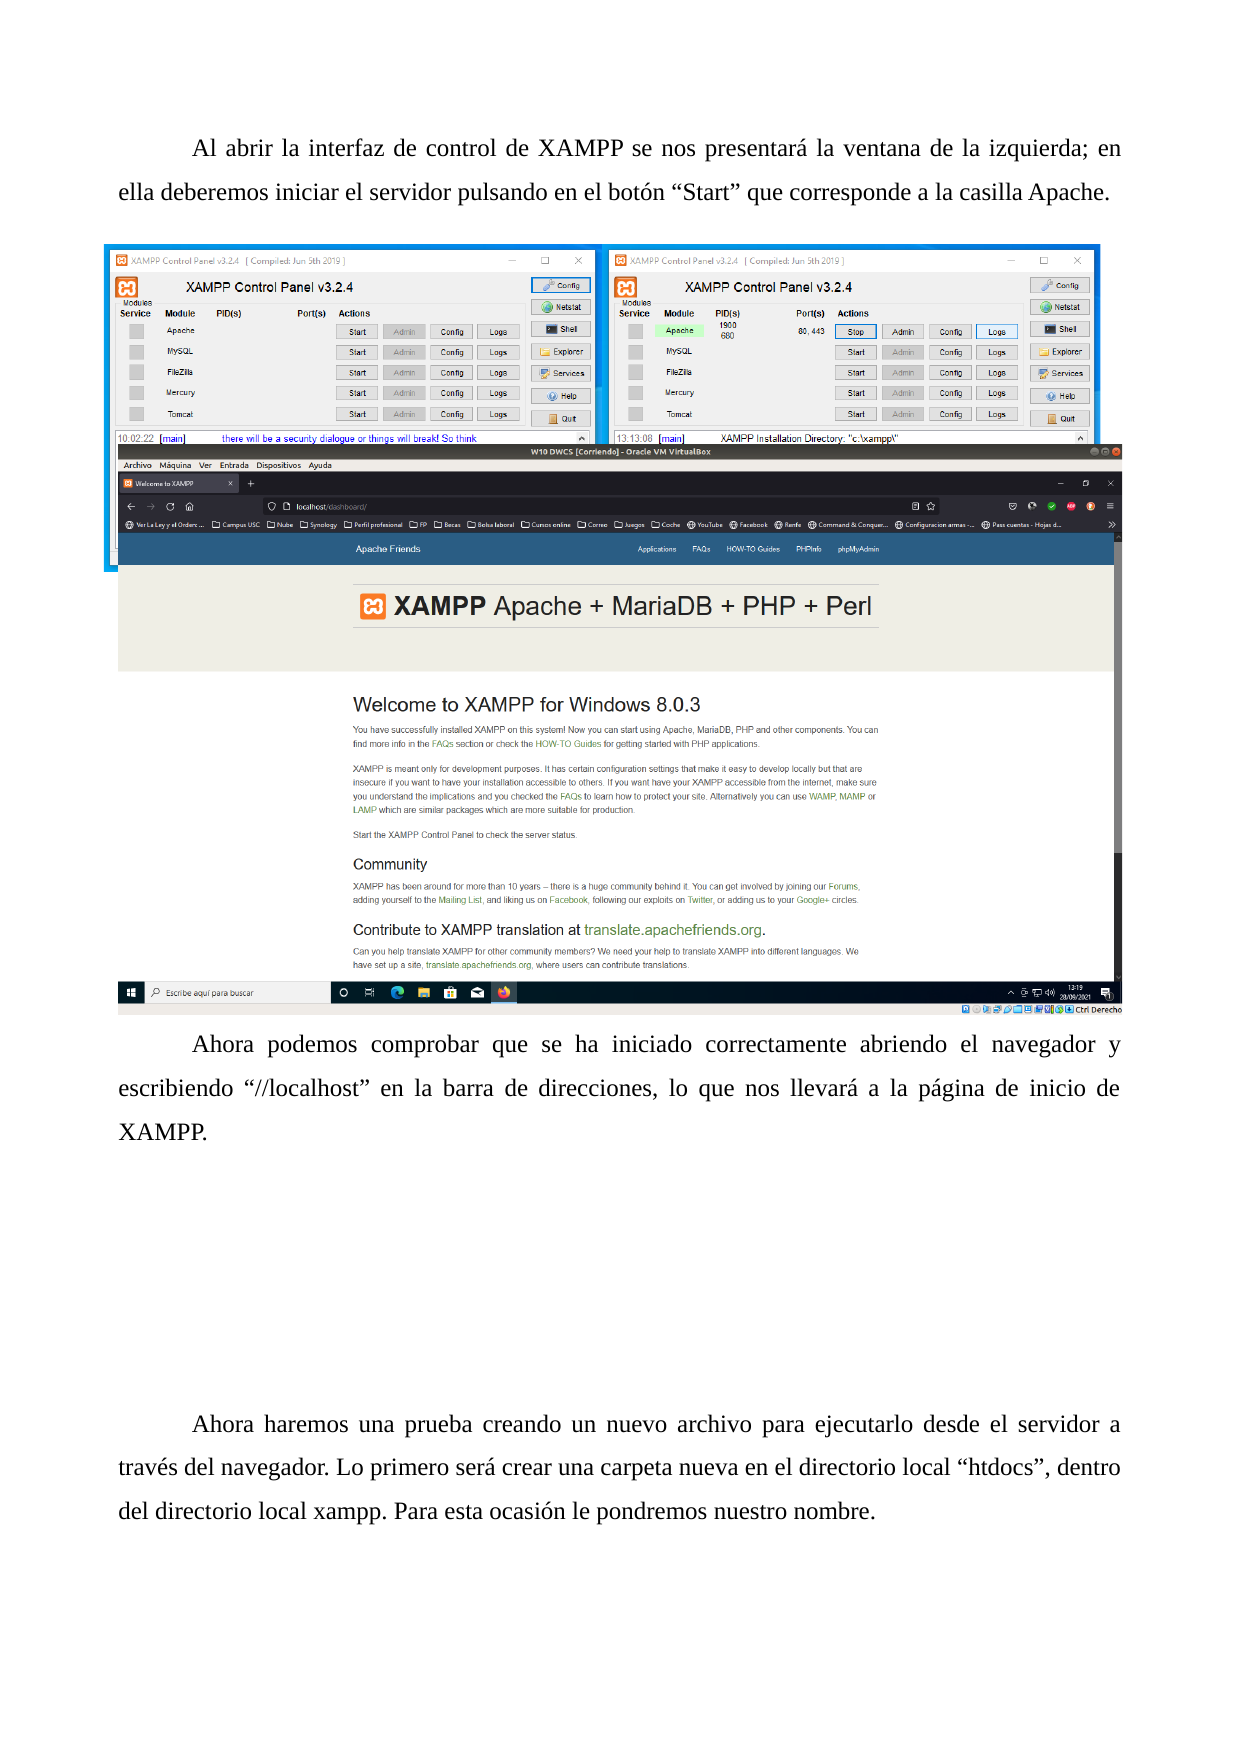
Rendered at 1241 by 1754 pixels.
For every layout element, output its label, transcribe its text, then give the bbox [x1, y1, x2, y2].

text Ahora haremos una prueba creando un nuevo archivo para ejecutarlo desde el servidor a través del navegador. Lo primero será crear una carpeta nueva en el directorio local “htdocs”, dentro del directorio local xampp. Para esta ocasión le pondremos nuestro nombre. [118, 1394, 1122, 1525]
text Ahora podemos comprobar que se ha iniciado correctamente abriendo el navegador y escribiendo “//localhost” en la barra de direcciones, lo que nos llevará a la página de inicio de XAMPP. [118, 1015, 1122, 1146]
text Al abrir la interfaz de control de XAMPP se nos presentará la ventana de la izquierda; en ella deberemos iniciar el servidor pulsando en el botón “Start” que corresponde a la casilla Apache. [118, 118, 1122, 206]
